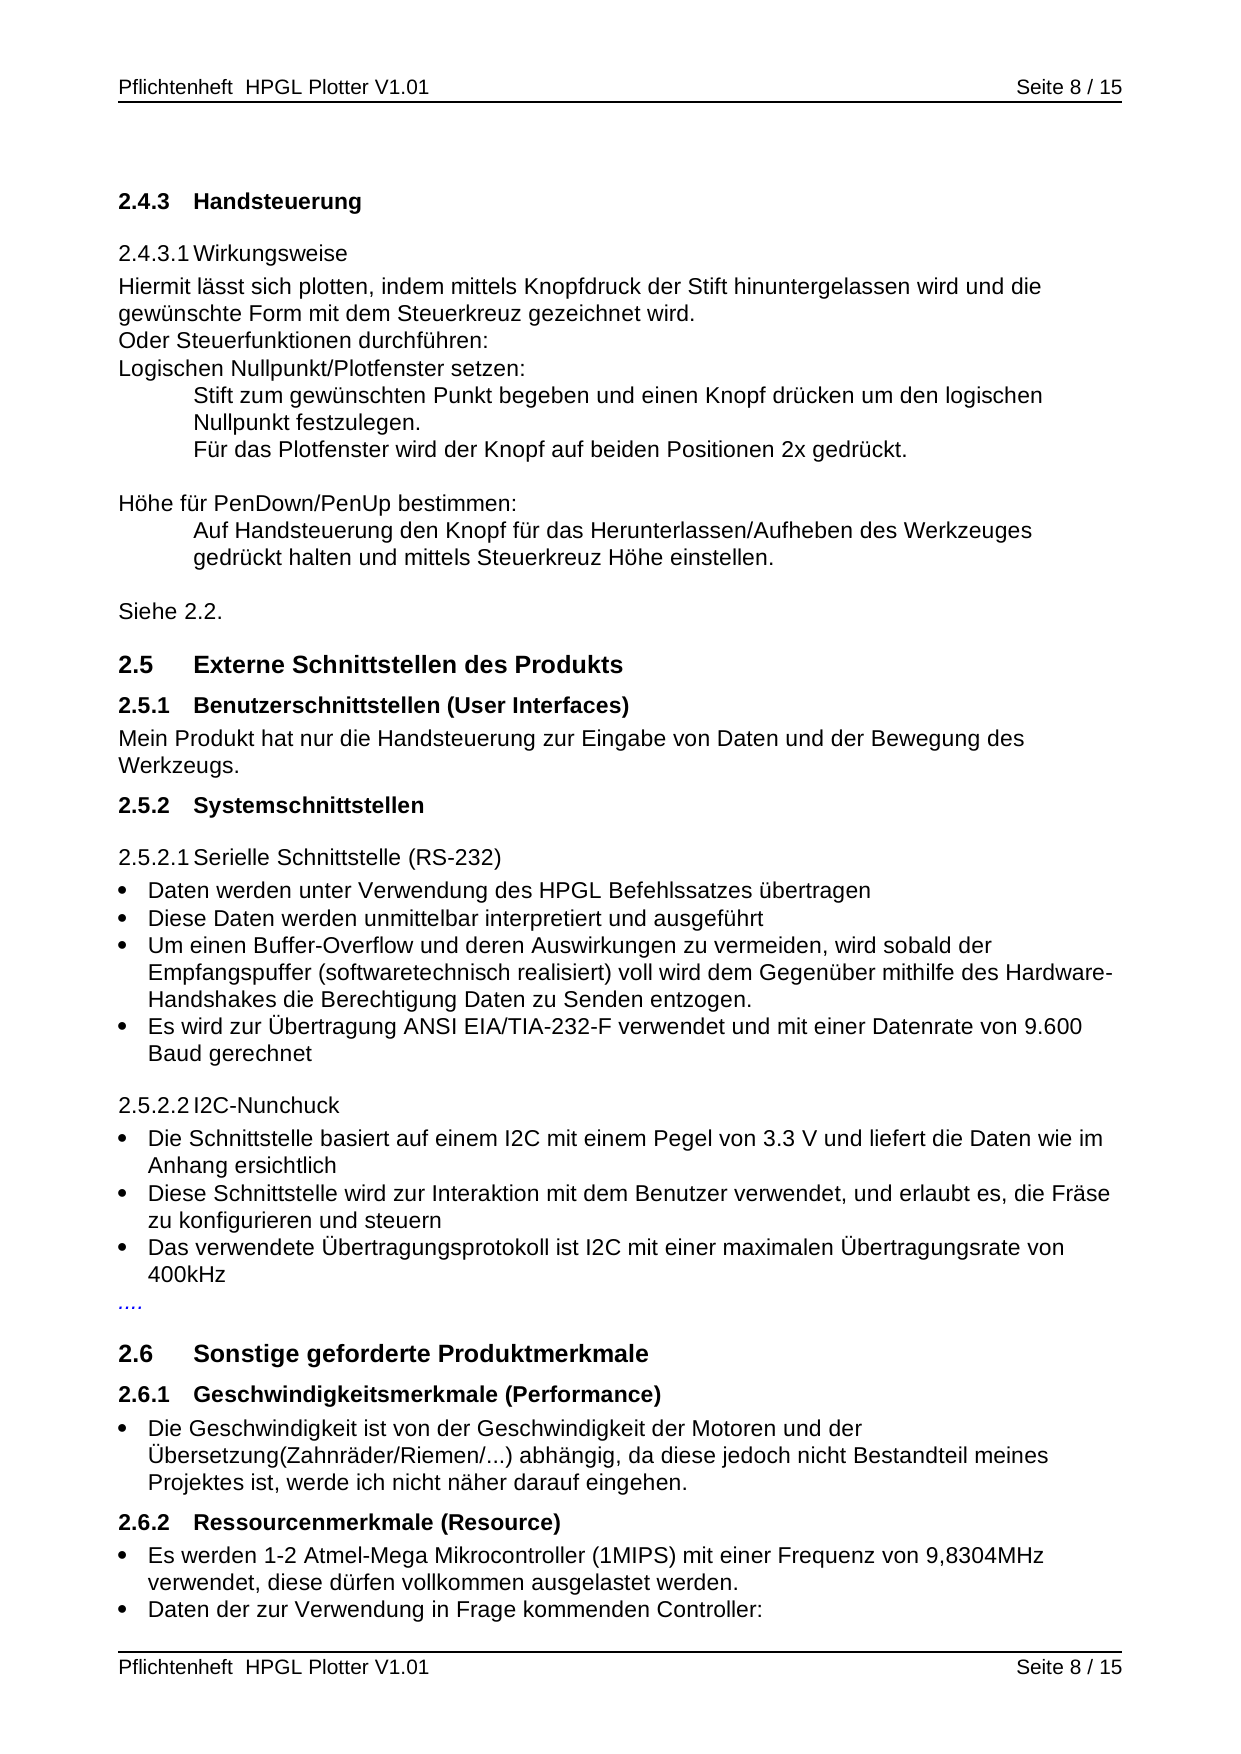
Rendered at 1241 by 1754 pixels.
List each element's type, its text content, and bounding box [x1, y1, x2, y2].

text Höhe für PenDown/PenUp bestimmen: [118, 489, 1122, 516]
list Es werden 1-2 Atmel-Mega Mikrocontroller (1MIPS) mit einer Frequenz von 9,8304MHz verwendet, diese dürfen vollkommen ausgelastet werden. [118, 1541, 1122, 1595]
text .... [118, 1287, 1122, 1314]
subtitle Serielle Schnittstelle (RS-232) [118, 843, 1122, 871]
subtitle Handsteuerung [118, 187, 1122, 214]
subtitle Wirkungsweise [118, 239, 1122, 266]
text Siehe 2.2. [118, 598, 1122, 625]
text Mein Produkt hat nur die Handsteuerung zur Eingabe von Daten und der Bewegung des Werkzeugs. [118, 725, 1122, 779]
list Um einen Buffer-Overflow und deren Auswirkungen zu vermeiden, wird sobald der Empfangspuffer (softwaretechnisch realisiert) voll wird dem Gegenüber mithilfe des Hardware-Handshakes die Berechtigung Daten zu Senden entzogen. [118, 931, 1122, 1012]
subtitle Benutzerschnittstellen (User Interfaces) [118, 691, 1122, 718]
subtitle Geschwindigkeitsmerkmale (Performance) [118, 1381, 1122, 1408]
list Das verwendete Übertragungsprotokoll ist I2C mit einer maximalen Übertragungsrate von 400kHz [118, 1233, 1122, 1287]
list Diese Daten werden unmittelbar interpretiert und ausgeführt [118, 904, 1122, 931]
text Auf Handsteuerung den Knopf für das Herunterlassen/Aufheben des Werkzeuges gedrückt halten und mittels Steuerkreuz Höhe einstellen. [118, 516, 1122, 571]
subtitle I2C-Nunchuck [118, 1091, 1122, 1118]
list Diese Schnittstelle wird zur Interaktion mit dem Benutzer verwendet, und erlaubt es, die Fräse zu konfigurieren und steuern [118, 1179, 1122, 1233]
text Oder Steuerfunktionen durchführen: [118, 327, 1122, 354]
subtitle Ressourcenmerkmale (Resource) [118, 1508, 1122, 1535]
subtitle Sonstige geforderte Produktmerkmale [118, 1339, 1122, 1368]
list Die Schnittstelle basiert auf einem I2C mit einem Pegel von 3.3 V und liefert die Daten wie im Anhang ersichtlich [118, 1125, 1122, 1179]
text Für das Plotfenster wird der Knopf auf beiden Positionen 2x gedrückt. [118, 435, 1122, 462]
text Stift zum gewünschten Punkt begeben und einen Knopf drücken um den logischen Nullpunkt festzulegen. [118, 381, 1122, 435]
text Logischen Nullpunkt/Plotfenster setzen: [118, 354, 1122, 381]
text Hiermit lässt sich plotten, indem mittels Knopfdruck der Stift hinuntergelassen wird und die gewünschte Form mit dem Steuerkreuz gezeichnet wird. [118, 273, 1122, 327]
list Die Geschwindigkeit ist von der Geschwindigkeit der Motoren und der Übersetzung(Zahnräder/Riemen/...) abhängig, da diese jedoch nicht Bestandteil meines Projektes ist, werde ich nicht näher darauf eingehen. [118, 1414, 1122, 1495]
list Daten werden unter Verwendung des HPGL Befehlssatzes übertragen [118, 877, 1122, 904]
subtitle Externe Schnittstellen des Produkts [118, 650, 1122, 679]
list Es wird zur Übertragung ANSI EIA/TIA-232-F verwendet und mit einer Datenrate von 9.600 Baud gerechnet [118, 1012, 1122, 1066]
list Daten der zur Verwendung in Frage kommenden Controller: [118, 1595, 1122, 1622]
subtitle Systemschnittstellen [118, 791, 1122, 818]
